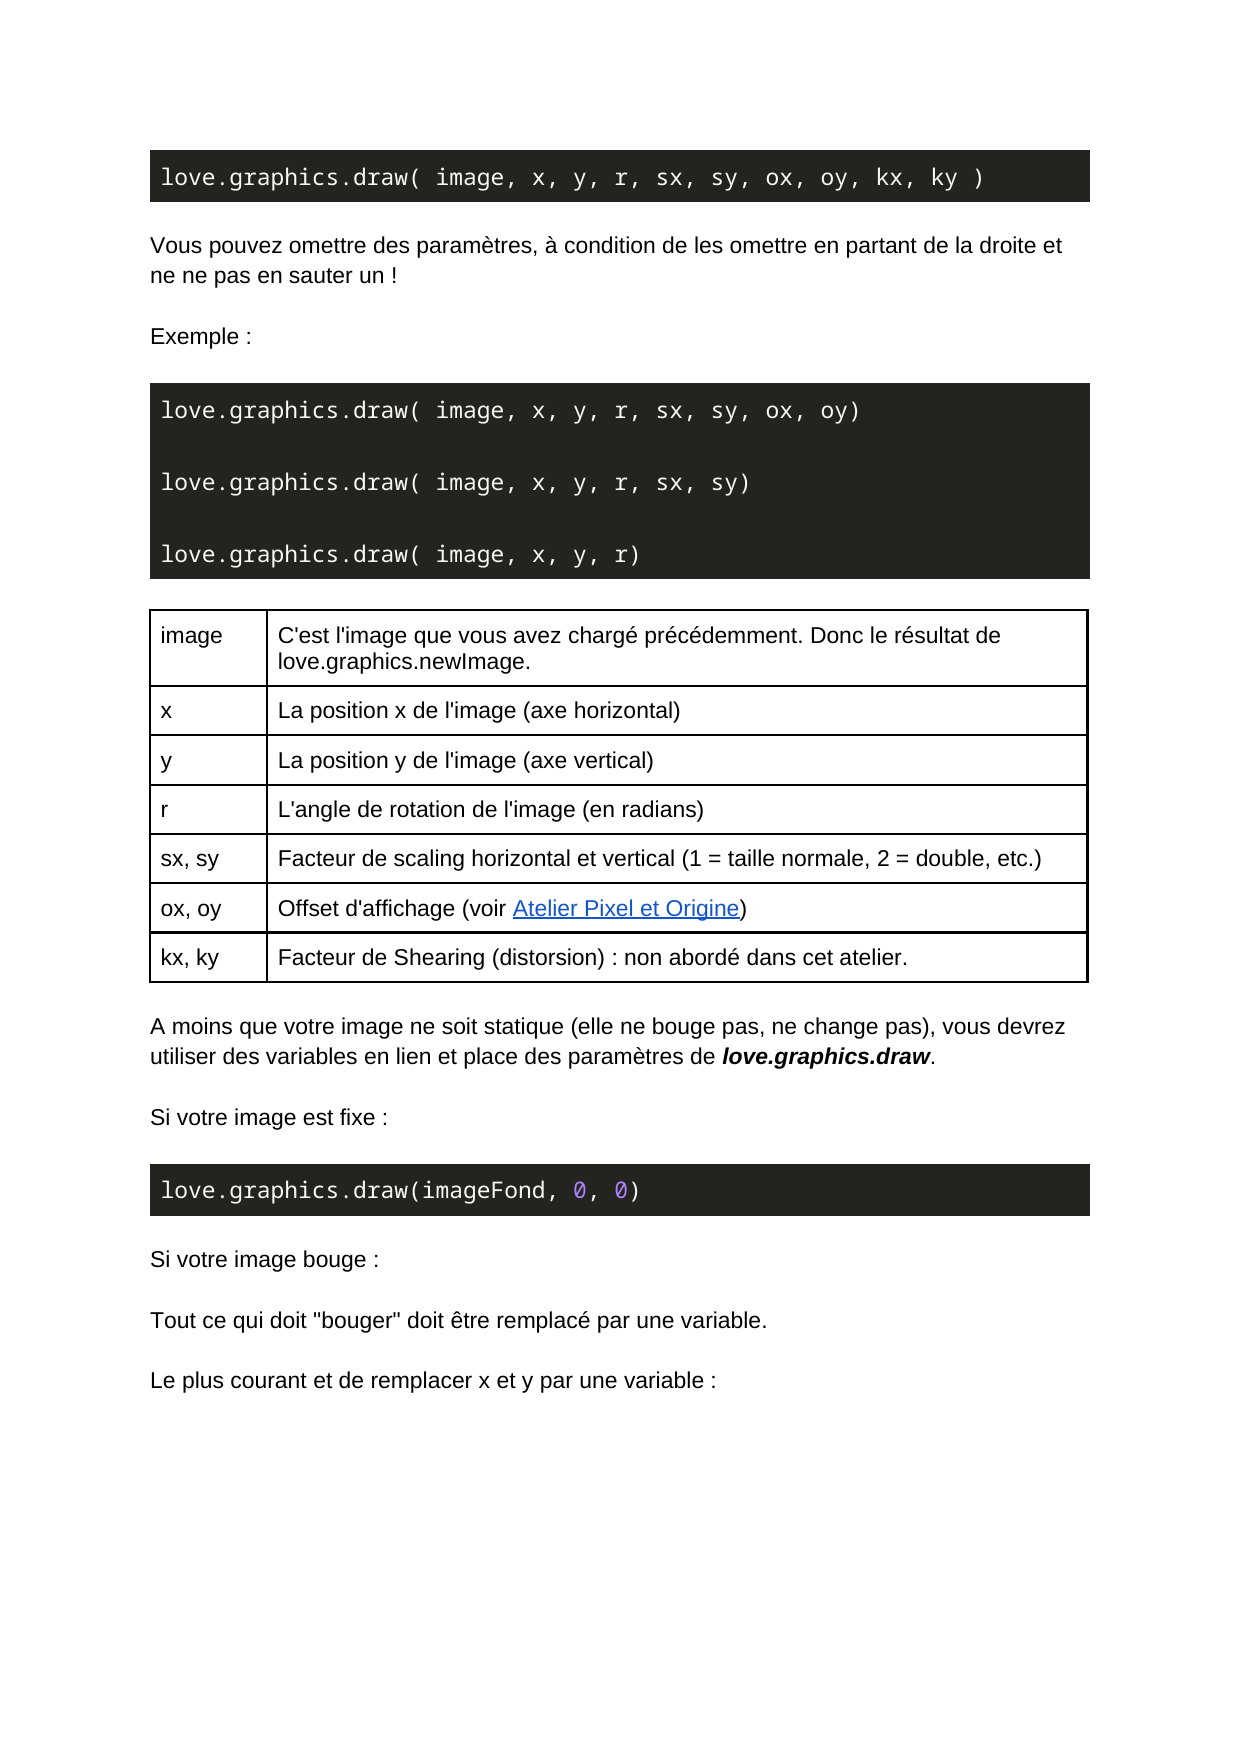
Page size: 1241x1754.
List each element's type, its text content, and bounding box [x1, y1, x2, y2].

text Tout ce qui doit "bouger" doit être remplacé par une variable. [150, 1307, 1090, 1333]
table_cell La position x de l'image (axe horizontal) [268, 687, 1086, 734]
text Si votre image est fixe : [150, 1103, 1090, 1130]
table_cell L'angle de rotation de l'image (en radians) [268, 786, 1086, 833]
table_cell y [151, 736, 266, 783]
text Le plus courant et de remplacer x et y par une variable : [150, 1367, 1090, 1393]
table_cell r [151, 786, 266, 833]
table_cell La position y de l'image (axe vertical) [268, 736, 1086, 783]
table_header love.graphics.draw(imageFond, 0, 0) [150, 1164, 1090, 1216]
table_header C'est l'image que vous avez chargé précédemment. Donc le résultat de love.graphics.newImage. [268, 611, 1086, 685]
table_cell Offset d'affichage (voir Atelier Pixel et Origine) [268, 884, 1086, 931]
text Si votre image bouge : [150, 1246, 1090, 1273]
table_cell x [151, 687, 266, 734]
table_header image [151, 611, 266, 685]
text A moins que votre image ne soit statique (elle ne bouge pas, ne change pas), vous devrez utiliser des variables en lien et place des paramètres de love.graphics.draw. [150, 1013, 1090, 1069]
table_cell Facteur de scaling horizontal et vertical (1 = taille normale, 2 = double, etc.) [268, 835, 1086, 882]
table_header love.graphics.draw( image, x, y, r, sx, sy, ox, oy, kx, ky ) [150, 150, 1090, 202]
text Exemple : [150, 323, 1090, 349]
text Vous pouvez omettre des paramètres, à condition de les omettre en partant de la droite et ne ne pas en sauter un ! [150, 232, 1090, 289]
table_header love.graphics.draw( image, x, y, r, sx, sy, ox, oy) love.graphics.draw( image, x, y, r, sx, sy) love.graphics.draw( image, x, y, r) [150, 383, 1090, 579]
table_cell Facteur de Shearing (distorsion) : non abordé dans cet atelier. [268, 934, 1086, 981]
table_cell ox, oy [151, 884, 266, 931]
table_cell kx, ky [151, 934, 266, 981]
table_cell sx, sy [151, 835, 266, 882]
